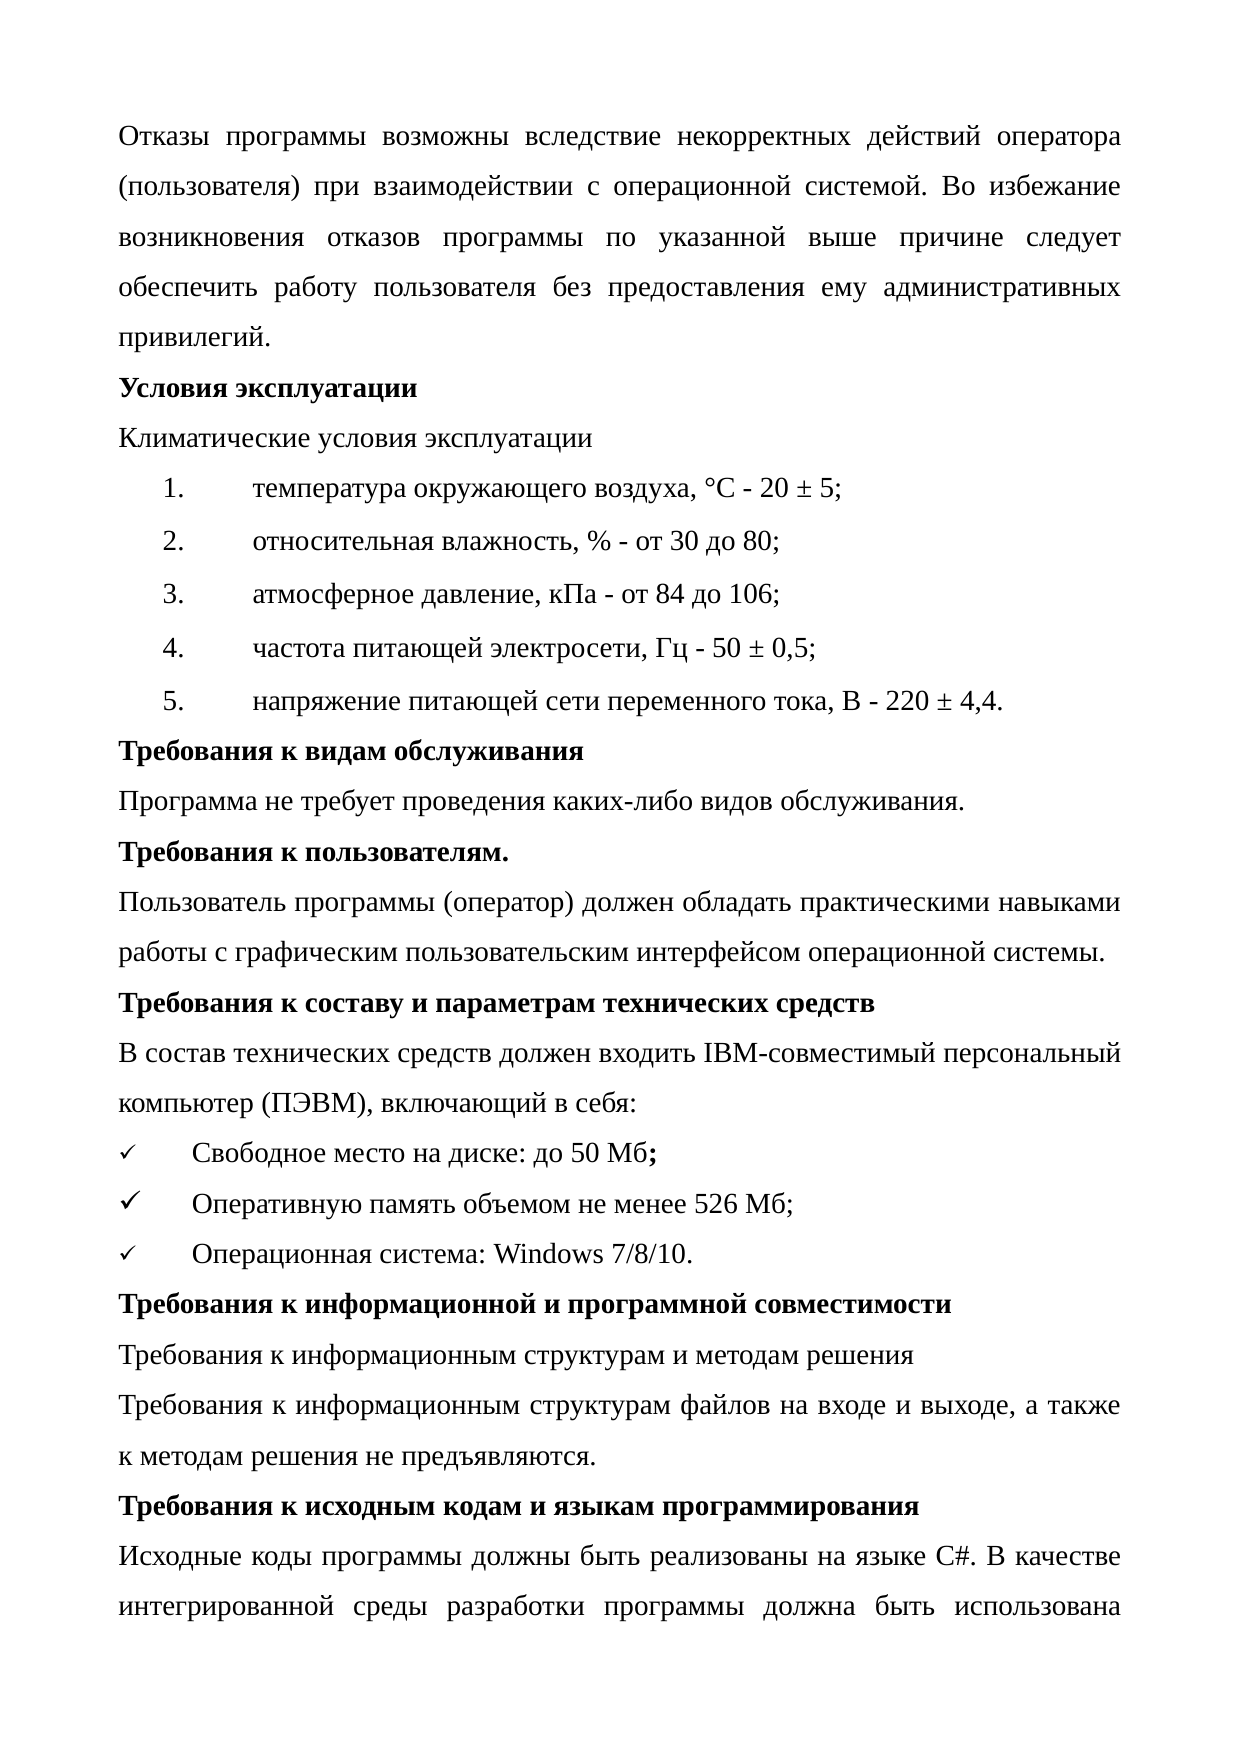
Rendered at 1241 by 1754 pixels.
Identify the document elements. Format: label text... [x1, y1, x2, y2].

text В состав технических средств должен входить IBM-совместимый персональный компьютер (ПЭВМ), включающий в себя: [118, 1035, 1122, 1119]
list Свободное место на диске: до 50 Мб; [118, 1136, 1122, 1169]
list температура окружающего воздуха, °С - 20 ± 5; [162, 470, 1122, 504]
text Исходные коды программы должны быть реализованы на языке C#. В качестве интегрированной среды разработки программы должна быть использована [118, 1538, 1122, 1622]
text Требования к пользователям. [118, 834, 1122, 867]
text Требования к исходным кодам и языкам программирования [118, 1488, 1122, 1521]
text Условия эксплуатации [118, 370, 1122, 403]
list Операционная система: Windows 7/8/10. [118, 1236, 1122, 1270]
list Оперативную память объемом не менее 526 Мб; [118, 1186, 1122, 1219]
list относительная влажность, % - от 30 до 80; [162, 523, 1122, 557]
list атмосферное давление, кПа - от 84 до 106; [162, 577, 1122, 610]
text Требования к составу и параметрам технических средств [118, 985, 1122, 1018]
text Требования к видам обслуживания [118, 733, 1122, 767]
text Требования к информационной и программной совместимости [118, 1287, 1122, 1320]
text Пользователь программы (оператор) должен обладать практическими навыками работы с графическим пользовательским интерфейсом операционной системы. [118, 884, 1122, 968]
text Требования к информационным структурам файлов на входе и выходе, а также к методам решения не предъявляются. [118, 1387, 1122, 1471]
text Климатические условия эксплуатации [118, 420, 1122, 453]
text Программа не требует проведения каких-либо видов обслуживания. [118, 783, 1122, 817]
list частота питающей электросети, Гц - 50 ± 0,5; [162, 630, 1122, 663]
list напряжение питающей сети переменного тока, В - 220 ± 4,4. [162, 683, 1122, 716]
text Требования к информационным структурам и методам решения [118, 1337, 1122, 1371]
text Отказы программы возможны вследствие некорректных действий оператора (пользователя) при взаимодействии с операционной системой. Во избежание возникновения отказов программы по указанной выше причине следует обеспечить работу пользователя без предоставления ему административных привилегий. [118, 118, 1122, 353]
